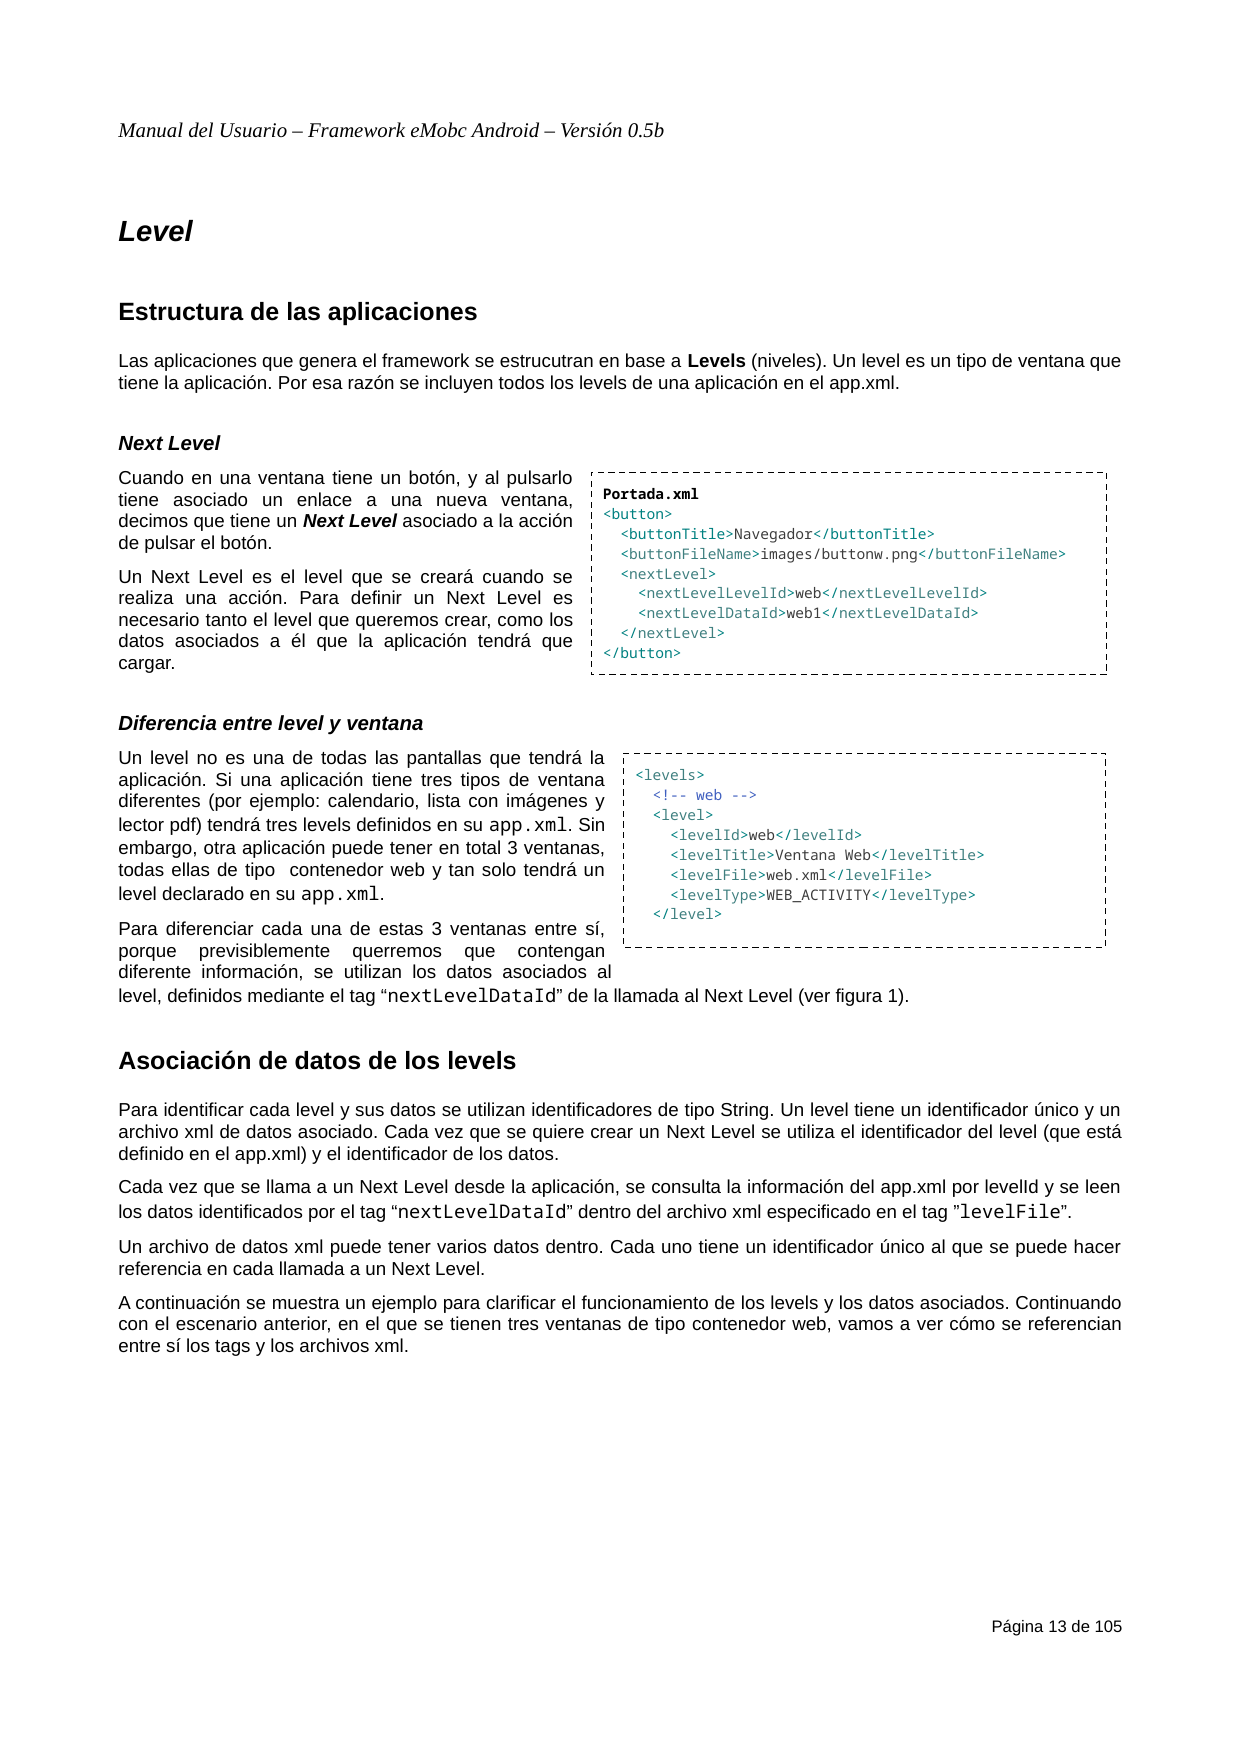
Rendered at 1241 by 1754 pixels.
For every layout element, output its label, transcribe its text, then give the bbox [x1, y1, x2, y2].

subtitle Next Level [118, 431, 1122, 454]
subtitle Asociación de datos de los levels [118, 1046, 1122, 1074]
text Un level no es una de todas las pantallas que tendrá la aplicación. Si una aplicación tiene tres tipos de ventana diferentes (por ejemplo: calendario, lista con imágenes y lector pdf) tendrá tres levels definidos en su app.xml. Sin embargo, otra aplicación puede tener en total 3 ventanas, todas ellas de tipo contenedor web y tan solo tendrá un level declarado en su app.xml. [118, 747, 1122, 906]
text Un archivo de datos xml puede tener varios datos dentro. Cada uno tiene un identificador único al que se puede hacer referencia en cada llamada a un Next Level. [118, 1236, 1122, 1279]
text Cuando en una ventana tiene un botón, y al pulsarlo tiene asociado un enlace a una nueva ventana, decimos que tiene un Next Level asociado a la acción de pulsar el botón. [118, 467, 1122, 553]
subtitle Estructura de las aplicaciones [118, 297, 1122, 325]
text Para identificar cada level y sus datos se utilizan identificadores de tipo String. Un level tiene un identificador único y un archivo xml de datos asociado. Cada vez que se quiere crear un Next Level se utiliza el identificador del level (que está definido en el app.xml) y el identificador de los datos. [118, 1099, 1122, 1164]
text A continuación se muestra un ejemplo para clarificar el funcionamiento de los levels y los datos asociados. Continuando con el escenario anterior, en el que se tienen tres ventanas de tipo contenedor web, vamos a ver cómo se referencian entre sí los tags y los archivos xml. [118, 1292, 1122, 1356]
text Las aplicaciones que genera el framework se estrucutran en base a Levels (niveles). Un level es un tipo de ventana que tiene la aplicación. Por esa razón se incluyen todos los levels de una aplicación en el app.xml. [118, 350, 1122, 393]
subtitle Level [118, 214, 1122, 248]
text Para diferenciar cada una de estas 3 ventanas entre sí, porque previsiblemente querremos que contengan diferente información, se utilizan los datos asociados al level, definidos mediante el tag “nextLevelDataId” de la llamada al Next Level (ver figura 1). [118, 918, 1122, 1008]
subtitle Diferencia entre level y ventana [118, 711, 1122, 734]
text Cada vez que se llama a un Next Level desde la aplicación, se consulta la información del app.xml por levelId y se leen los datos identificados por el tag “nextLevelDataId” dentro del archivo xml especificado en el tag ”levelFile”. [118, 1176, 1122, 1223]
text Un Next Level es el level que se creará cuando se realiza una acción. Para definir un Next Level es necesario tanto el level que queremos crear, como los datos asociados a él que la aplicación tendrá que cargar. [118, 566, 1122, 673]
